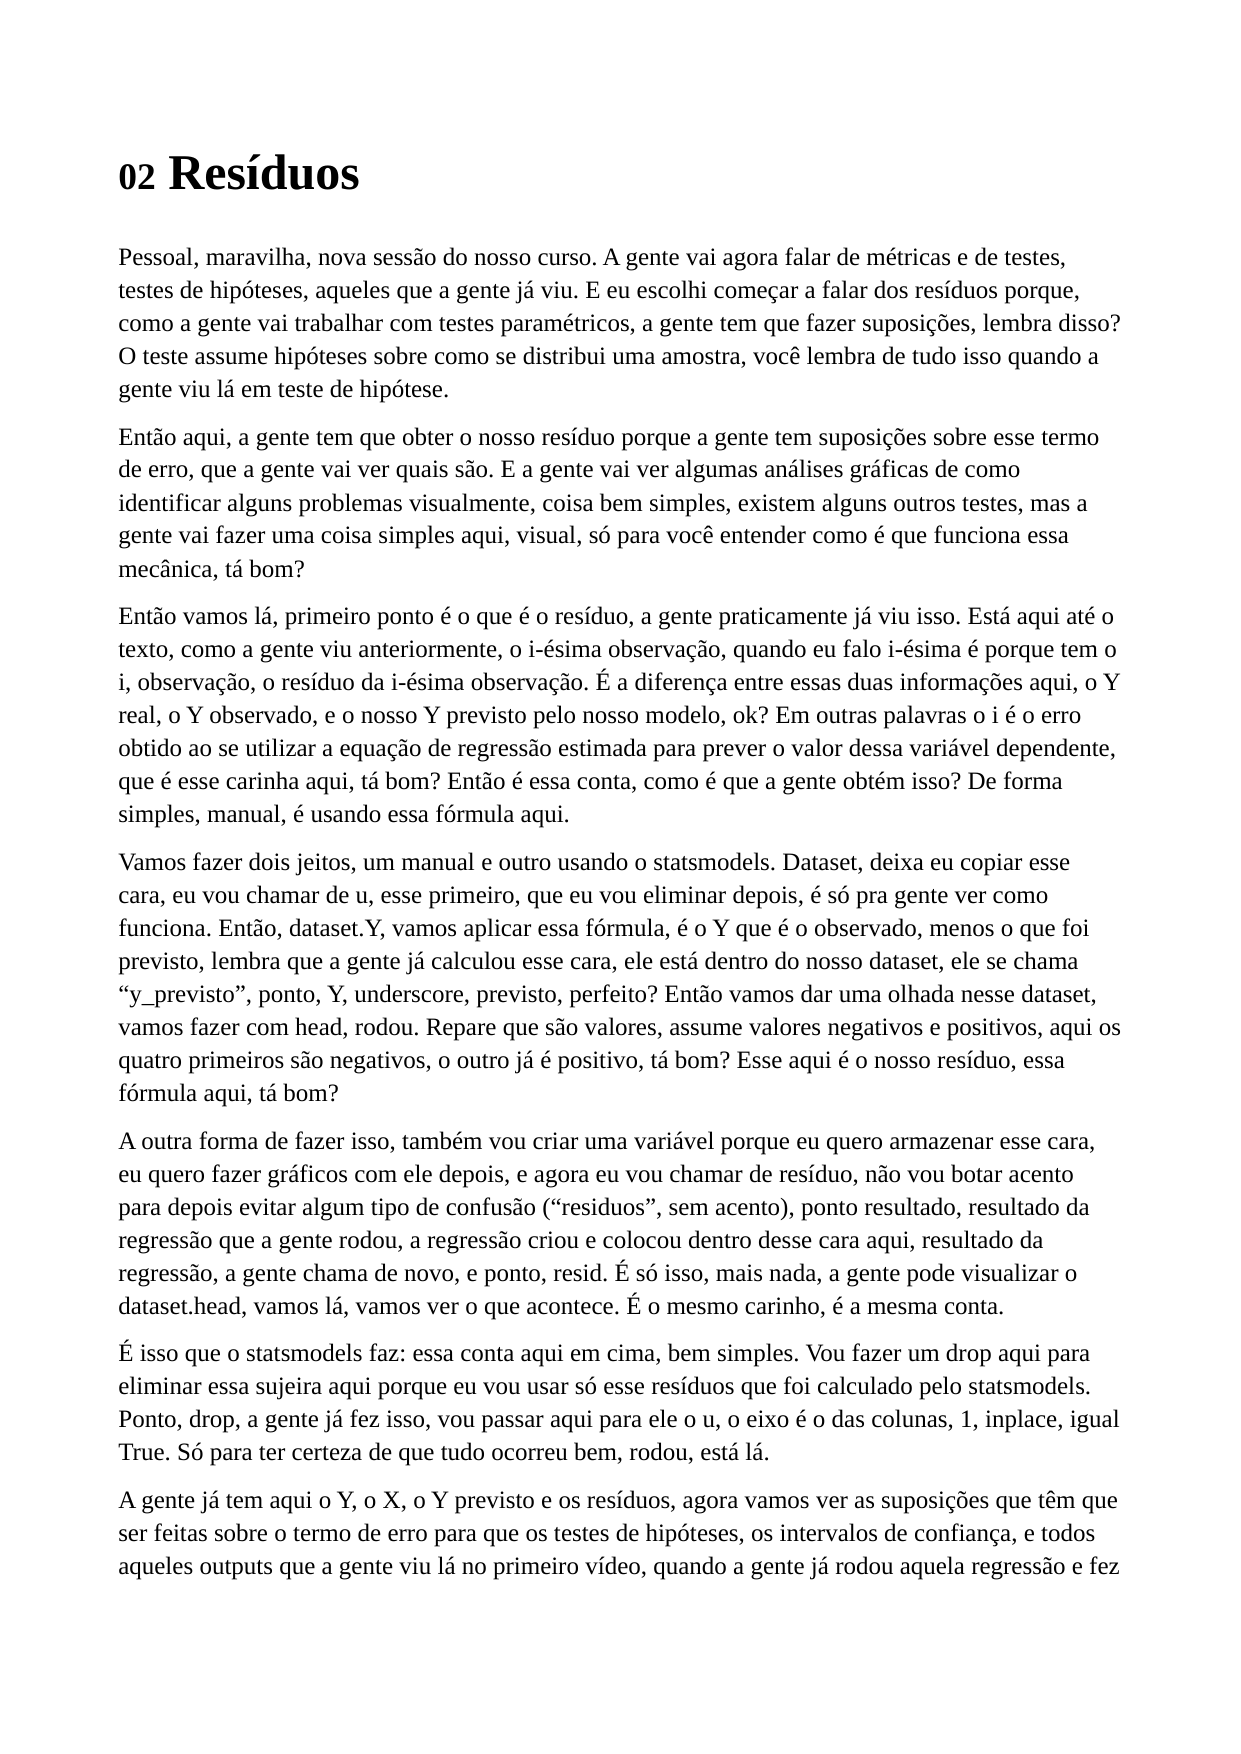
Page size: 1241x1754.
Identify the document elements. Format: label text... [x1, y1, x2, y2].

text Então vamos lá, primeiro ponto é o que é o resíduo, a gente praticamente já viu isso. Está aqui até o texto, como a gente viu anteriormente, o i-ésima observação, quando eu falo i-ésima é porque tem o i, observação, o resíduo da i-ésima observação. É a diferença entre essas duas informações aqui, o Y real, o Y observado, e o nosso Y previsto pelo nosso modelo, ok? Em outras palavras o i é o erro obtido ao se utilizar a equação de regressão estimada para prever o valor dessa variável dependente, que é esse carinha aqui, tá bom? Então é essa conta, como é que a gente obtém isso? De forma simples, manual, é usando essa fórmula aqui. [118, 601, 1122, 828]
text A outra forma de fazer isso, também vou criar uma variável porque eu quero armazenar esse cara, eu quero fazer gráficos com ele depois, e agora eu vou chamar de resíduo, não vou botar acento para depois evitar algum tipo de confusão (“residuos”, sem acento), ponto resultado, resultado da regressão que a gente rodou, a regressão criou e colocou dentro desse cara aqui, resultado da regressão, a gente chama de novo, e ponto, resid. É só isso, mais nada, a gente pode visualizar o dataset.head, vamos lá, vamos ver o que acontece. É o mesmo carinho, é a mesma conta. [118, 1126, 1122, 1319]
text Pessoal, maravilha, nova sessão do nosso curso. A gente vai agora falar de métricas e de testes, testes de hipóteses, aqueles que a gente já viu. E eu escolhi começar a falar dos resíduos porque, como a gente vai trabalhar com testes paramétricos, a gente tem que fazer suposições, lembra disso? O teste assume hipóteses sobre como se distribui uma amostra, você lembra de tudo isso quando a gente viu lá em teste de hipótese. [118, 242, 1122, 403]
text A gente já tem aqui o Y, o X, o Y previsto e os resíduos, agora vamos ver as suposições que têm que ser feitas sobre o termo de erro para que os testes de hipóteses, os intervalos de confiança, e todos aqueles outputs que a gente viu lá no primeiro vídeo, quando a gente já rodou aquela regressão e fez [118, 1485, 1122, 1580]
text Então aqui, a gente tem que obter o nosso resíduo porque a gente tem suposições sobre esse termo de erro, que a gente vai ver quais são. E a gente vai ver algumas análises gráficas de como identificar alguns problemas visualmente, coisa bem simples, existem alguns outros testes, mas a gente vai fazer uma coisa simples aqui, visual, só para você entender como é que funciona essa mecânica, tá bom? [118, 422, 1122, 582]
text Vamos fazer dois jeitos, um manual e outro usando o statsmodels. Dataset, deixa eu copiar esse cara, eu vou chamar de u, esse primeiro, que eu vou eliminar depois, é só pra gente ver como funciona. Então, dataset.Y, vamos aplicar essa fórmula, é o Y que é o observado, menos o que foi previsto, lembra que a gente já calculou esse cara, ele está dentro do nosso dataset, ele se chama “y_previsto”, ponto, Y, underscore, previsto, perfeito? Então vamos dar uma olhada nesse dataset, vamos fazer com head, rodou. Repare que são valores, assume valores negativos e positivos, aqui os quatro primeiros são negativos, o outro já é positivo, tá bom? Esse aqui é o nosso resíduo, essa fórmula aqui, tá bom? [118, 847, 1122, 1107]
text É isso que o statsmodels faz: essa conta aqui em cima, bem simples. Vou fazer um drop aqui para eliminar essa sujeira aqui porque eu vou usar só esse resíduos que foi calculado pelo statsmodels. Ponto, drop, a gente já fez isso, vou passar aqui para ele o u, o eixo é o das colunas, 1, inplace, igual True. Só para ter certeza de que tudo ocorreu bem, rodou, está lá. [118, 1338, 1122, 1466]
subtitle 02 Resíduos [118, 143, 1122, 201]
